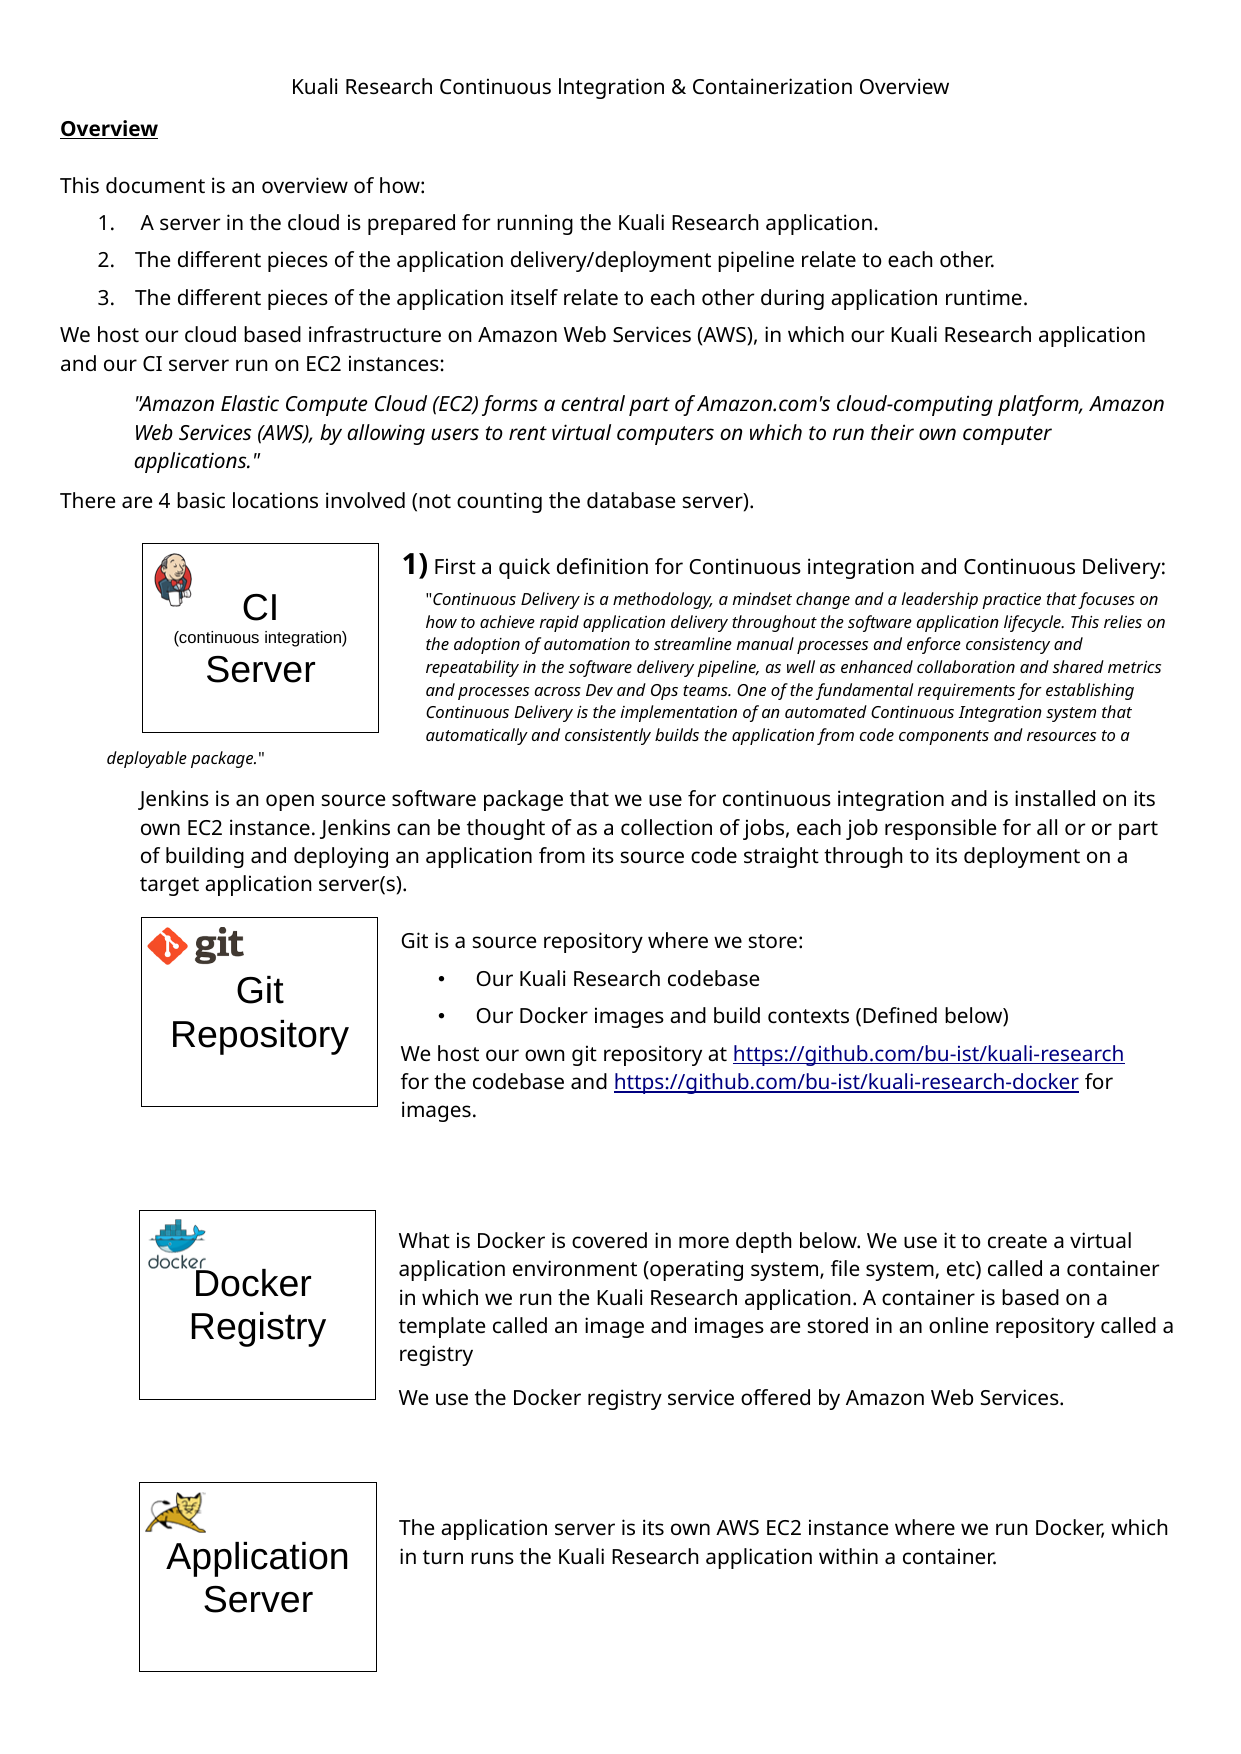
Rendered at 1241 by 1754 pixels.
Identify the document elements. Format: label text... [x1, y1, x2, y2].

list [142, 964, 377, 992]
text "Continuous Delivery is a methodology, a mindset change and a leadership practice that focuses on how to achieve rapid application delivery throughout the software application lifecycle. This relies on the adoption of automation to streamline manual processes and enforce consistency and repeatability in the software delivery pipeline, as well as enhanced collaboration and shared metrics and processes across Dev and Ops teams. One of the fundamental requirements for establishing Continuous Delivery is the implementation of an automated Continuous Integration system that automatically and consistently builds the application from code components and resources to a deployable package." [106, 588, 1181, 769]
list Our Docker images and build contexts (Defined below) [378, 1001, 1181, 1030]
text Overview [60, 114, 1181, 142]
text [142, 926, 377, 955]
text [82, 543, 142, 583]
picture [147, 927, 244, 965]
text Jenkins is an open source software package that we use for continuous integration and is installed on its own EC2 instance. Jenkins can be thought of as a collection of jobs, each job responsible for all or or part of building and deploying an application from its source code straight through to its deployment on a target application server(s). [139, 784, 1181, 898]
list Our Kuali Research codebase [378, 964, 1181, 992]
text We host our cloud based infrastructure on Amazon Web Services (AWS), in which our Kuali Research application and our CI server run on EC2 instances: [60, 320, 1181, 377]
text The application server is its own AWS EC2 instance where we run Docker, which in turn runs the Kuali Research application within a container. [377, 1513, 1181, 1570]
text What is Docker is covered in more depth below. We use it to create a virtual application environment (operating system, file system, etc) called a container in which we run the Kuali Research application. A container is based on a template called an image and images are stored in an online repository called a registry [82, 1226, 139, 1368]
picture [143, 1484, 207, 1545]
text We use the Docker registry service offered by Amazon Web Services. [82, 1383, 1181, 1411]
text "Amazon Elastic Compute Cloud (EC2) forms a central part of Amazon.com's cloud-computing platform, Amazon Web Services (AWS), by allowing users to rent virtual computers on which to run their own computer applications." [133, 389, 1181, 474]
list [142, 1001, 377, 1030]
list [120, 964, 141, 992]
text There are 4 basic locations involved (not counting the database server). [60, 487, 1181, 515]
text We host our own git repository at https://github.com/bu-ist/kuali-research for the codebase and https://github.com/bu-ist/kuali-research-docker for images. [82, 1039, 1181, 1124]
text [143, 544, 378, 583]
text Kuali Research Continuous lntegration & Containerization Overview [60, 72, 1181, 100]
text What is Docker is covered in more depth below. We use it to create a virtual application environment (operating system, file system, etc) called a container in which we run the Kuali Research application. A container is based on a template called an image and images are stored in an online repository called a registry [140, 1226, 375, 1368]
list The different pieces of the application itself relate to each other during application runtime. [97, 283, 1181, 311]
text 1) First a quick definition for Continuous integration and Continuous Delivery: [379, 543, 1181, 583]
list The different pieces of the application delivery/deployment pipeline relate to each other. [97, 246, 1181, 274]
text [82, 926, 141, 955]
picture [144, 549, 204, 610]
text The application server is its own AWS EC2 instance where we run Docker, which in turn runs the Kuali Research application within a container. [82, 1513, 139, 1570]
text What is Docker is covered in more depth below. We use it to create a virtual application environment (operating system, file system, etc) called a container in which we run the Kuali Research application. A container is based on a template called an image and images are stored in an online repository called a registry [376, 1226, 1181, 1368]
text Git is a source repository where we store: [378, 926, 1181, 955]
text This document is an overview of how: [60, 171, 1181, 199]
text The application server is its own AWS EC2 instance where we run Docker, which in turn runs the Kuali Research application within a container. [140, 1513, 376, 1570]
picture [147, 1215, 207, 1276]
list A server in the cloud is prepared for running the Kuali Research application. [97, 208, 1181, 237]
